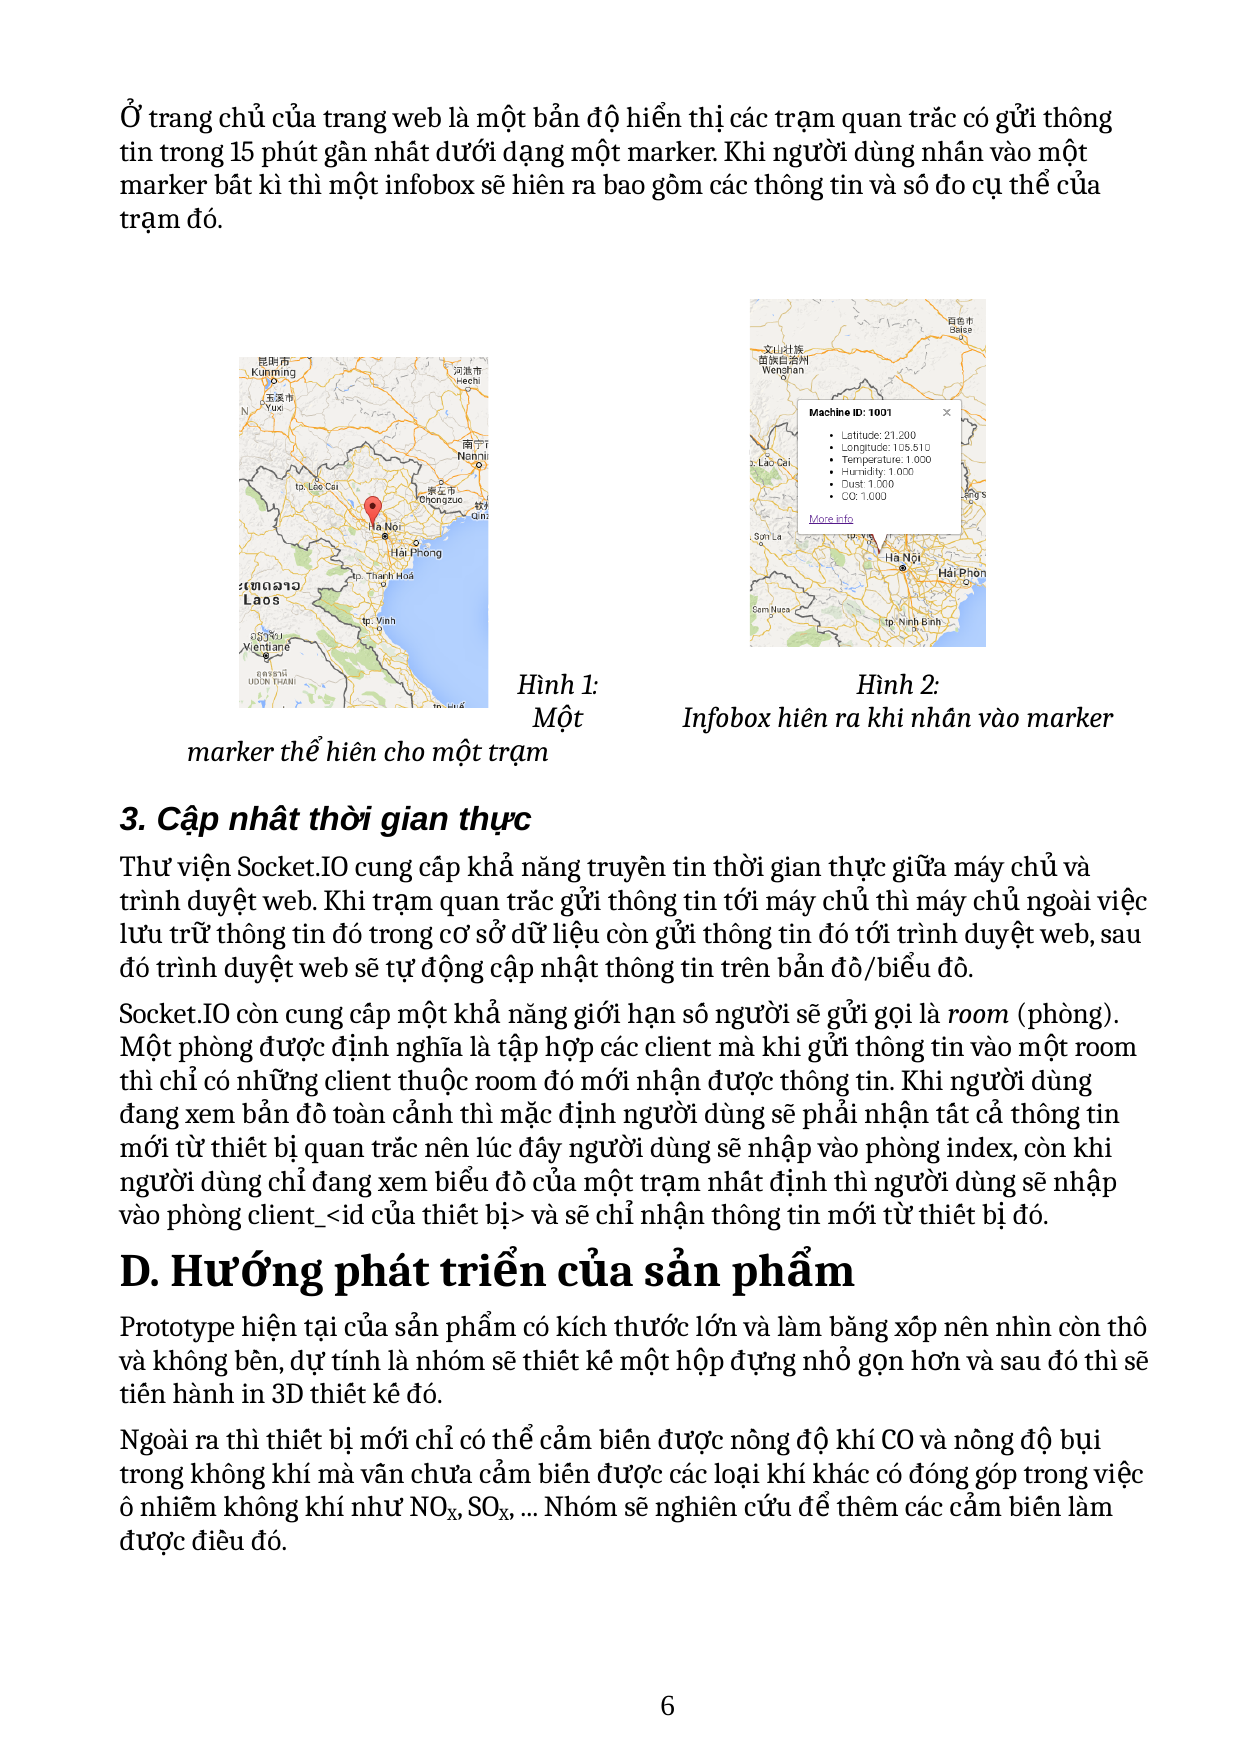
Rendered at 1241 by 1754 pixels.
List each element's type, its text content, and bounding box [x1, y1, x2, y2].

table_header Hình 1: Một marker thể hiên cho một trạm [104, 662, 635, 774]
picture [239, 357, 465, 708]
text Ngoài ra thì thiết bị mới chỉ có thể cảm biến được nồng độ khí CO và nồng độ bụi trong không khí mà vẫn chưa cảm biến được các loại khí khác có đóng góp trong việc ô nhiễm không khí như NOX, SOX, ... Nhóm sẽ nghiên cứu để thêm các cảm biến làm được điều đó. [119, 1423, 1151, 1558]
text Socket.IO còn cung cấp một khả năng giới hạn số người sẽ gửi gọi là room (phòng). Một phòng được định nghĩa là tập hợp các client mà khi gửi thông tin vào một room thì chỉ có những client thuộc room đó mới nhận được thông tin. Khi người dùng đang xem bản đồ toàn cảnh thì mặc định người dùng sẽ phải nhận tất cả thông tin mới từ thiết bị quan trắc nên lúc đấy người dùng sẽ nhập vào phòng index, còn khi người dùng chỉ đang xem biểu đồ của một trạm nhất định thì người dùng sẽ nhập vào phòng client_<id của thiết bị> và sẽ chỉ nhận thông tin mới từ thiết bị đó. [119, 997, 1151, 1232]
subtitle 3. Cập nhât thời gian thực [119, 799, 1151, 838]
subtitle D. Hướng phát triển của sản phẩm [119, 1244, 1151, 1298]
picture [749, 299, 967, 647]
text Prototype hiện tại của sản phẩm có kích thước lớn và làm bằng xốp nên nhìn còn thô và không bền, dự tính là nhóm sẽ thiết kế một hộp đựng nhỏ gọn hơn và sau đó thì sẽ tiến hành in 3D thiết kế đó. [119, 1310, 1151, 1411]
table_header Hình 2: Infobox hiên ra khi nhấn vào marker [635, 662, 1163, 774]
text Thư viện Socket.IO cung cấp khả năng truyền tin thời gian thực giữa máy chủ và trình duyệt web. Khi trạm quan trắc gửi thông tin tới máy chủ thì máy chủ ngoài việc lưu trữ thông tin đó trong cơ sở dữ liệu còn gửi thông tin đó tới trình duyệt web, sau đó trình duyệt web sẽ tự động cập nhật thông tin trên bản đồ/biểu đồ. [119, 850, 1151, 984]
text Ở trang chủ của trang web là một bản độ hiển thị các trạm quan trắc có gửi thông tin trong 15 phút gần nhất dưới dạng một marker. Khi người dùng nhấn vào một marker bất kì thì một infobox sẽ hiên ra bao gồm các thông tin và số đo cụ thể của trạm đó. [119, 101, 1151, 235]
